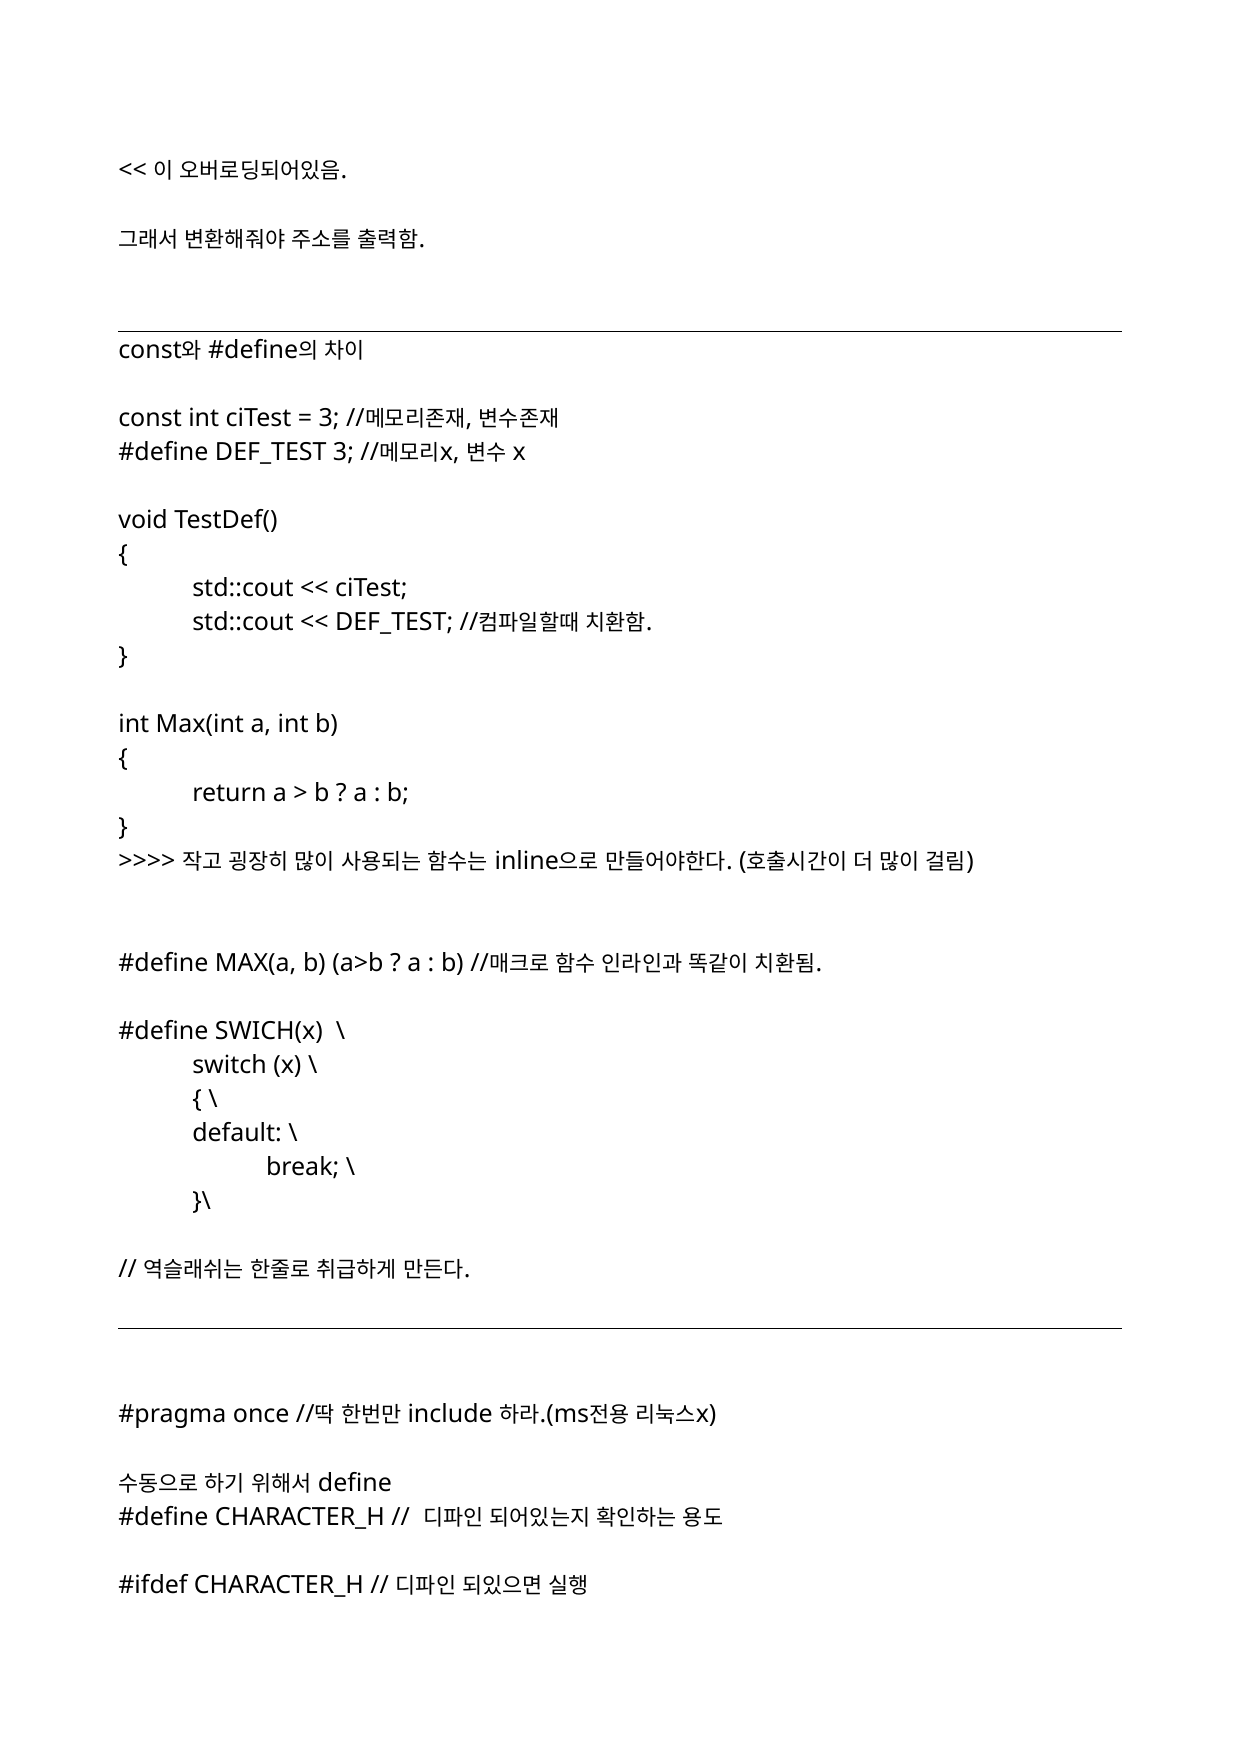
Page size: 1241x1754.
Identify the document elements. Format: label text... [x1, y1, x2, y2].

text #define MAX(a, b) (a>b ? a : b) //매크로 함수 인라인과 똑같이 치환됨. [118, 944, 1122, 978]
text #define CHARACTER_H // 디파인 되어있는지 확인하는 용도 [118, 1498, 1122, 1532]
text { \ [118, 1081, 1122, 1115]
text break; \ [118, 1149, 1122, 1183]
text const int ciTest = 3; //메모리존재, 변수존재 [118, 399, 1122, 433]
text void TestDef() [118, 502, 1122, 536]
text 그래서 변환해줘야 주소를 출력함. [118, 220, 1122, 254]
text << 이 오버로딩되어있음. [118, 152, 1122, 186]
text std::cout << DEF_TEST; //컴파일할때 치환함. [118, 604, 1122, 638]
text { std::cout << ciTest; [118, 536, 1122, 604]
text >>>> 작고 굉장히 많이 사용되는 함수는 inline으로 만들어야한다. (호출시간이 더 많이 걸림) [118, 842, 1122, 876]
text return a > b ? a : b; [118, 774, 1122, 808]
text #pragma once //딱 한번만 include 하라.(ms전용 리눅스x) [118, 1396, 1122, 1430]
text // 역슬래쉬는 한줄로 취급하게 만든다. [118, 1251, 1122, 1285]
text #define SWICH(x) \ [118, 1013, 1122, 1047]
text switch (x) \ [118, 1047, 1122, 1081]
text } [118, 808, 1122, 842]
text #define DEF_TEST 3; //메모리x, 변수 x [118, 433, 1122, 468]
text #ifdef CHARACTER_H // 디파인 되있으면 실행 [118, 1566, 1122, 1601]
text }\ [118, 1183, 1122, 1217]
text 수동으로 하기 위해서 define [118, 1464, 1122, 1498]
text default: \ [118, 1115, 1122, 1149]
text } [118, 638, 1122, 672]
text const와 #define의 차이 [118, 332, 1122, 365]
text int Max(int a, int b) [118, 706, 1122, 740]
text { [118, 740, 1122, 774]
